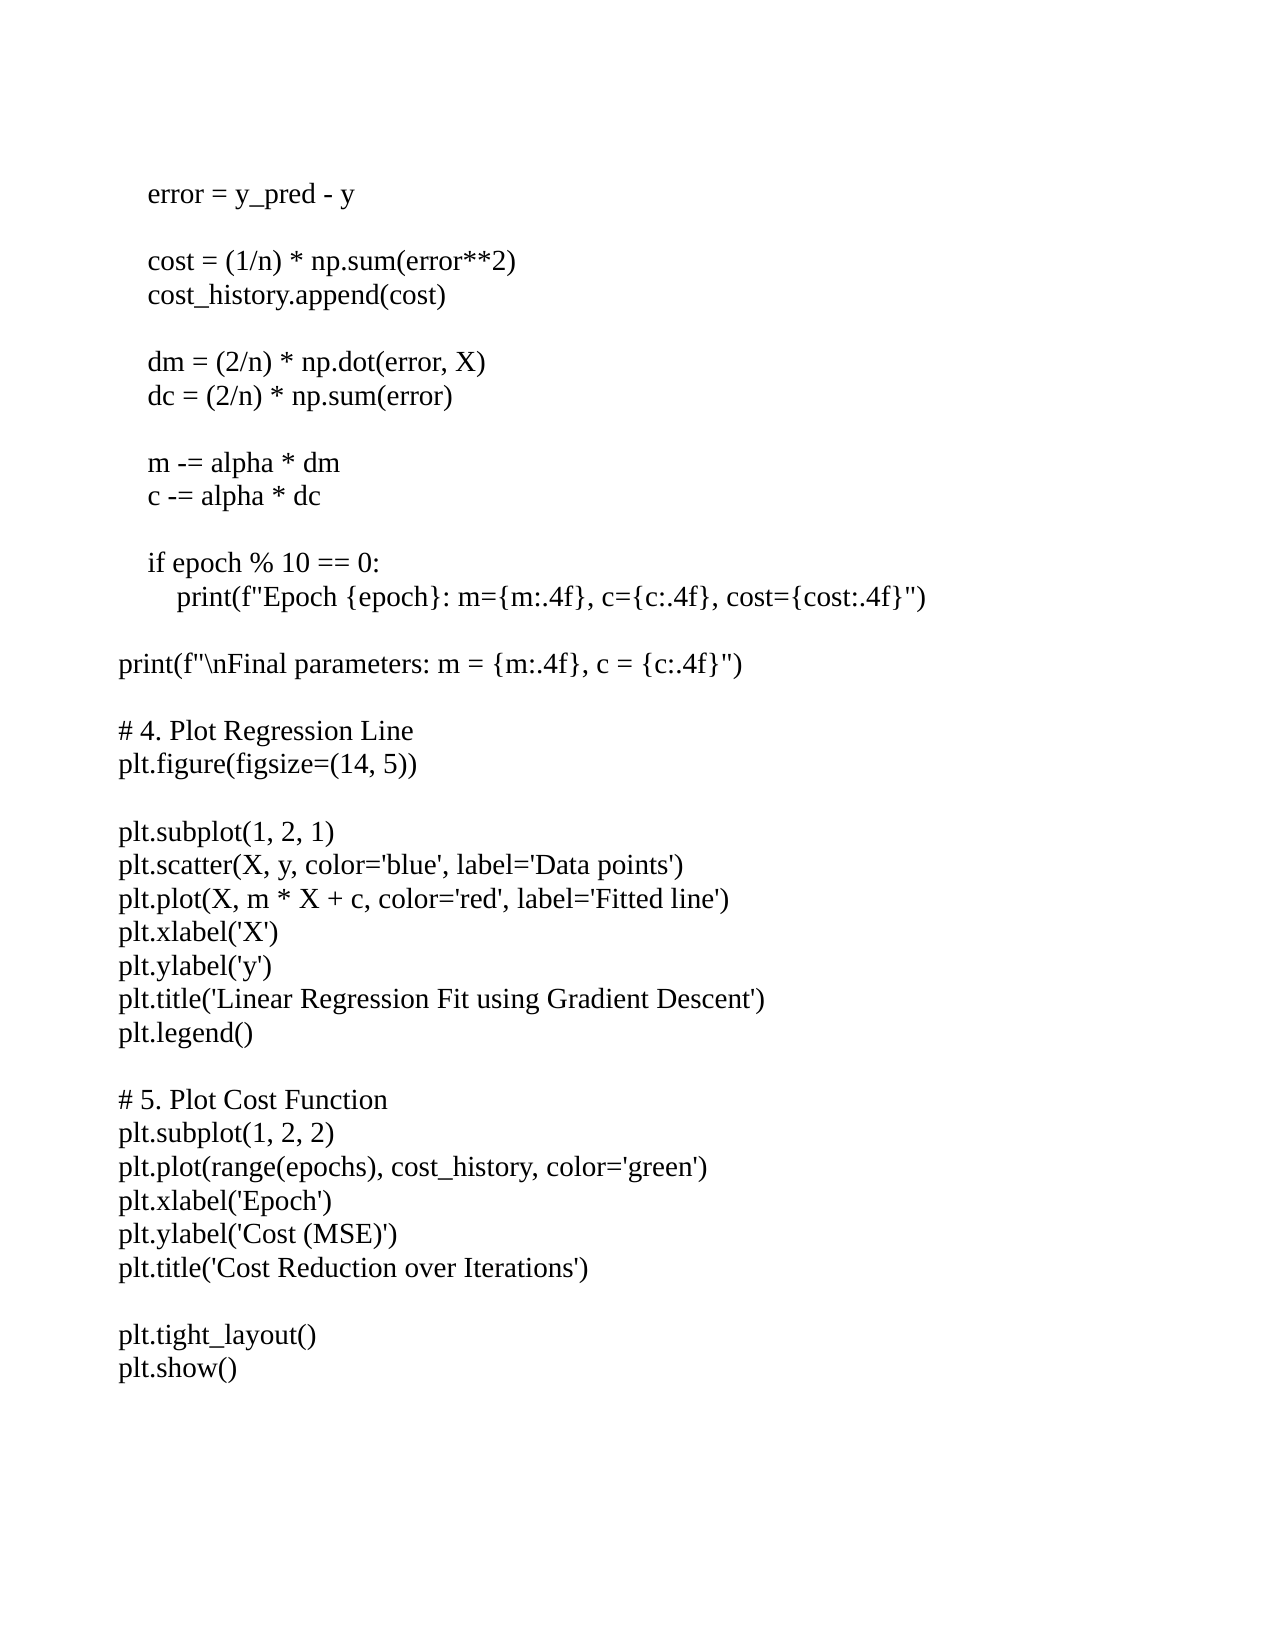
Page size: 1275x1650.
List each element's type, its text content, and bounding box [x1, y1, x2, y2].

text plt.title('Cost Reduction over Iterations') [118, 1250, 1157, 1283]
text plt.ylabel('Cost (MSE)') [118, 1216, 1157, 1250]
text plt.title('Linear Regression Fit using Gradient Descent') [118, 981, 1157, 1015]
text print(f"\nFinal parameters: m = {m:.4f}, c = {c:.4f}") [118, 646, 1157, 679]
text if epoch % 10 == 0: [118, 545, 1157, 579]
text plt.plot(range(epochs), cost_history, color='green') [118, 1149, 1157, 1183]
text # 5. Plot Cost Function [118, 1082, 1157, 1116]
text print(f"Epoch {epoch}: m={m:.4f}, c={c:.4f}, cost={cost:.4f}") [118, 579, 1157, 612]
text plt.xlabel('Epoch') [118, 1183, 1157, 1216]
text dc = (2/n) * np.sum(error) [118, 378, 1157, 411]
text cost_history.append(cost) [118, 277, 1157, 311]
text # 4. Plot Regression Line [118, 713, 1157, 747]
text plt.tight_layout() [118, 1317, 1157, 1350]
text plt.show() [118, 1350, 1157, 1384]
text plt.subplot(1, 2, 2) [118, 1116, 1157, 1149]
text dm = (2/n) * np.dot(error, X) [118, 344, 1157, 378]
text error = y_pred - y [118, 176, 1157, 210]
text plt.plot(X, m * X + c, color='red', label='Fitted line') [118, 881, 1157, 914]
text plt.scatter(X, y, color='blue', label='Data points') [118, 847, 1157, 881]
text plt.subplot(1, 2, 1) [118, 814, 1157, 847]
text cost = (1/n) * np.sum(error**2) [118, 243, 1157, 277]
text plt.legend() [118, 1015, 1157, 1048]
text c -= alpha * dc [118, 478, 1157, 512]
text plt.xlabel('X') [118, 914, 1157, 948]
text m -= alpha * dm [118, 445, 1157, 478]
text plt.figure(figsize=(14, 5)) [118, 747, 1157, 780]
text plt.ylabel('y') [118, 948, 1157, 981]
